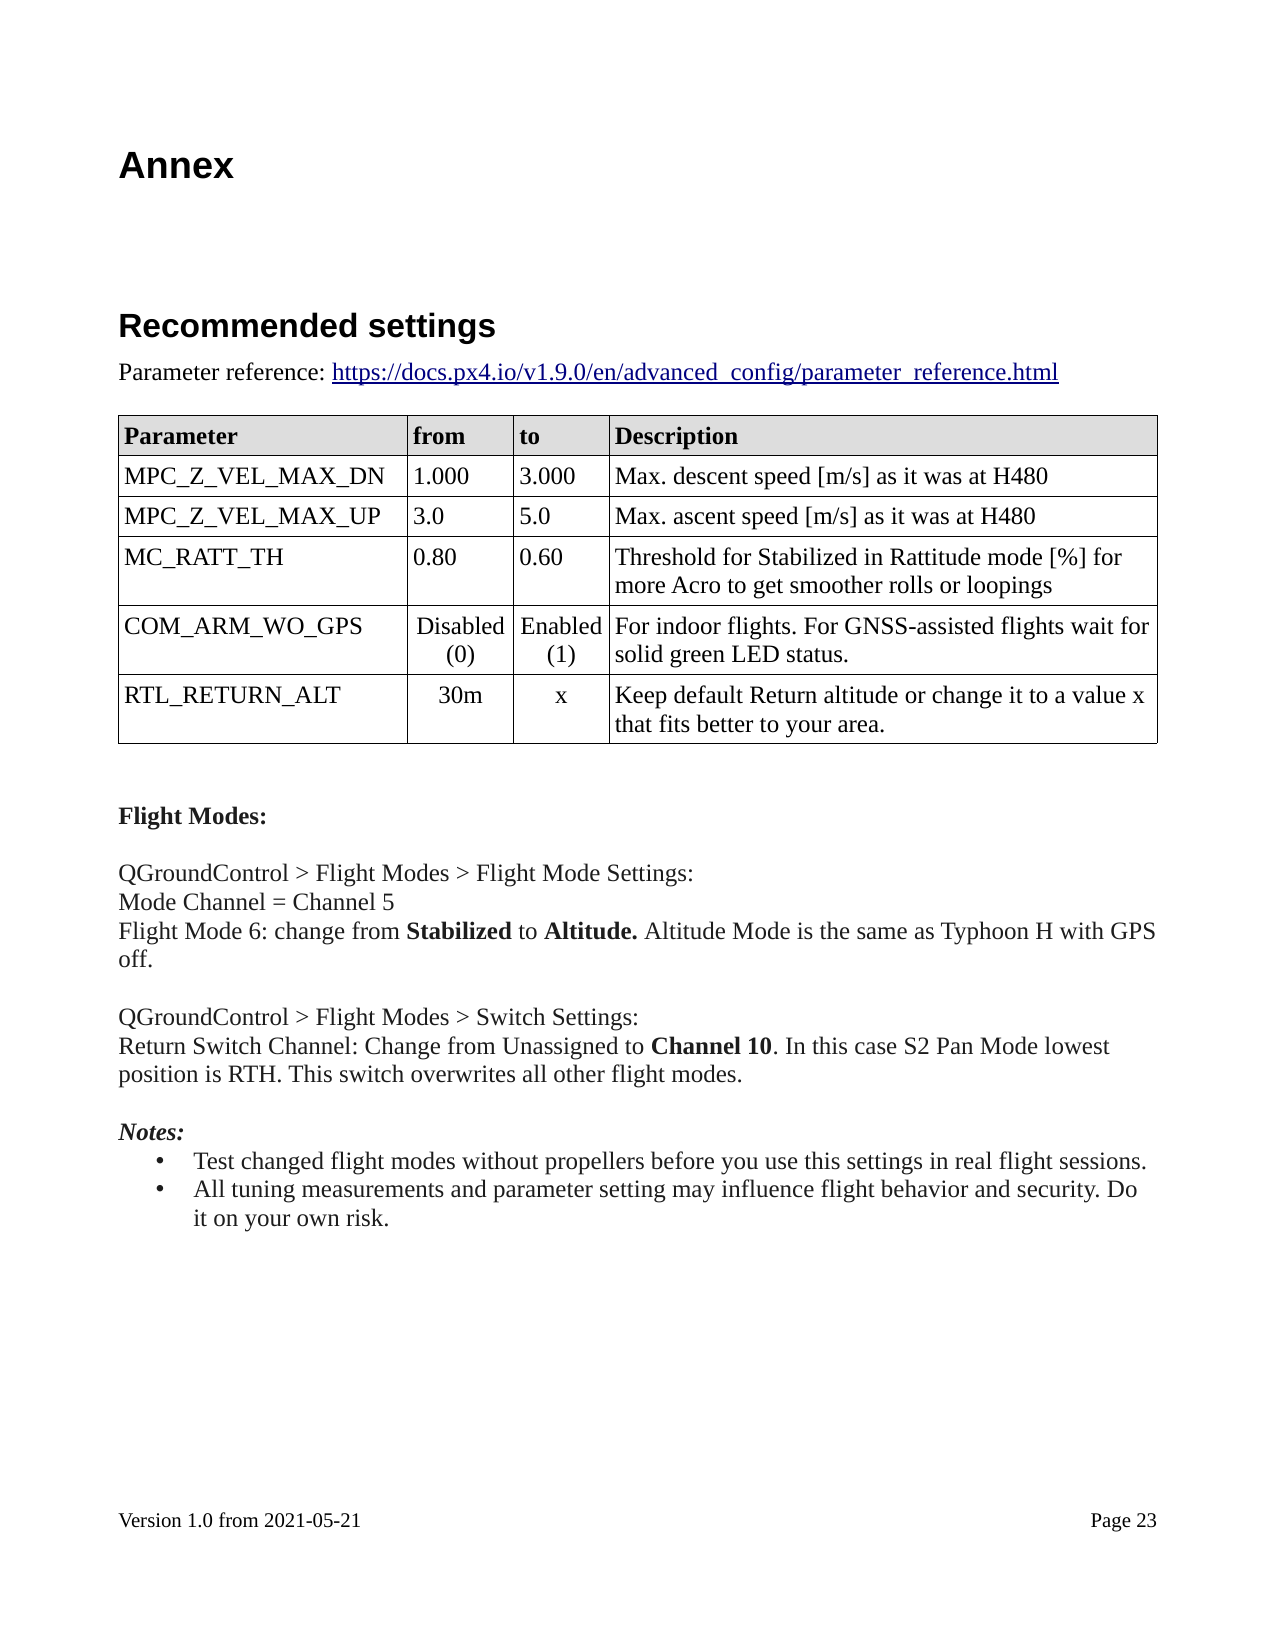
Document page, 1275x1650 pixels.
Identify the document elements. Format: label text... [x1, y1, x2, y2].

table_cell 3.0 [408, 497, 513, 536]
list All tuning measurements and parameter setting may influence flight behavior and security. Do it on your own risk. [156, 1174, 1157, 1232]
subtitle Annex [118, 143, 1157, 187]
table_cell Max. descent speed [m/s] as it was at H480 [610, 456, 1157, 496]
table_cell 1.000 [408, 456, 513, 496]
text Mode Channel = Channel 5 [118, 887, 1157, 916]
list Test changed flight modes without propellers before you use this settings in real flight sessions. [156, 1146, 1157, 1174]
table_cell Max. ascent speed [m/s] as it was at H480 [610, 497, 1157, 536]
table_cell Enabled (1) [514, 606, 609, 674]
text Flight Mode 6: change from Stabilized to Altitude. Altitude Mode is the same as Typhoon H with GPS off. [118, 916, 1157, 973]
table_cell MPC_Z_VEL_MAX_UP [119, 497, 407, 536]
text QGroundControl > Flight Modes > Flight Mode Settings: [118, 858, 1157, 887]
table_cell 0.60 [514, 537, 609, 605]
text QGroundControl > Flight Modes > Switch Settings: [118, 1002, 1157, 1031]
table_cell 5.0 [514, 497, 609, 536]
table_header from [408, 416, 513, 455]
table_cell COM_ARM_WO_GPS [119, 606, 407, 674]
table_cell Keep default Return altitude or change it to a value x that fits better to your area. [610, 675, 1157, 743]
text Notes: [118, 1117, 1157, 1146]
table_cell 30m [408, 675, 513, 743]
text Return Switch Channel: Change from Unassigned to Channel 10. In this case S2 Pan Mode lowest position is RTH. This switch overwrites all other flight modes. [118, 1031, 1157, 1088]
table_cell RTL_RETURN_ALT [119, 675, 407, 743]
table_cell 0.80 [408, 537, 513, 605]
table_cell For indoor flights. For GNSS-assisted flights wait for solid green LED status. [610, 606, 1157, 674]
table_cell 3.000 [514, 456, 609, 496]
table_header Description [610, 416, 1157, 455]
table_cell MC_RATT_TH [119, 537, 407, 605]
table_cell Threshold for Stabilized in Rattitude mode [%] for more Acro to get smoother rolls or loopings [610, 537, 1157, 605]
table_header to [514, 416, 609, 455]
table_cell x [514, 675, 609, 743]
table_cell Disabled (0) [408, 606, 513, 674]
table_cell MPC_Z_VEL_MAX_DN [119, 456, 407, 496]
subtitle Recommended settings [118, 306, 1157, 345]
text Flight Modes: [118, 801, 1157, 829]
table_header Parameter [119, 416, 407, 455]
text Parameter reference: https://docs.px4.io/v1.9.0/en/advanced_config/parameter_reference.html [118, 357, 1157, 386]
